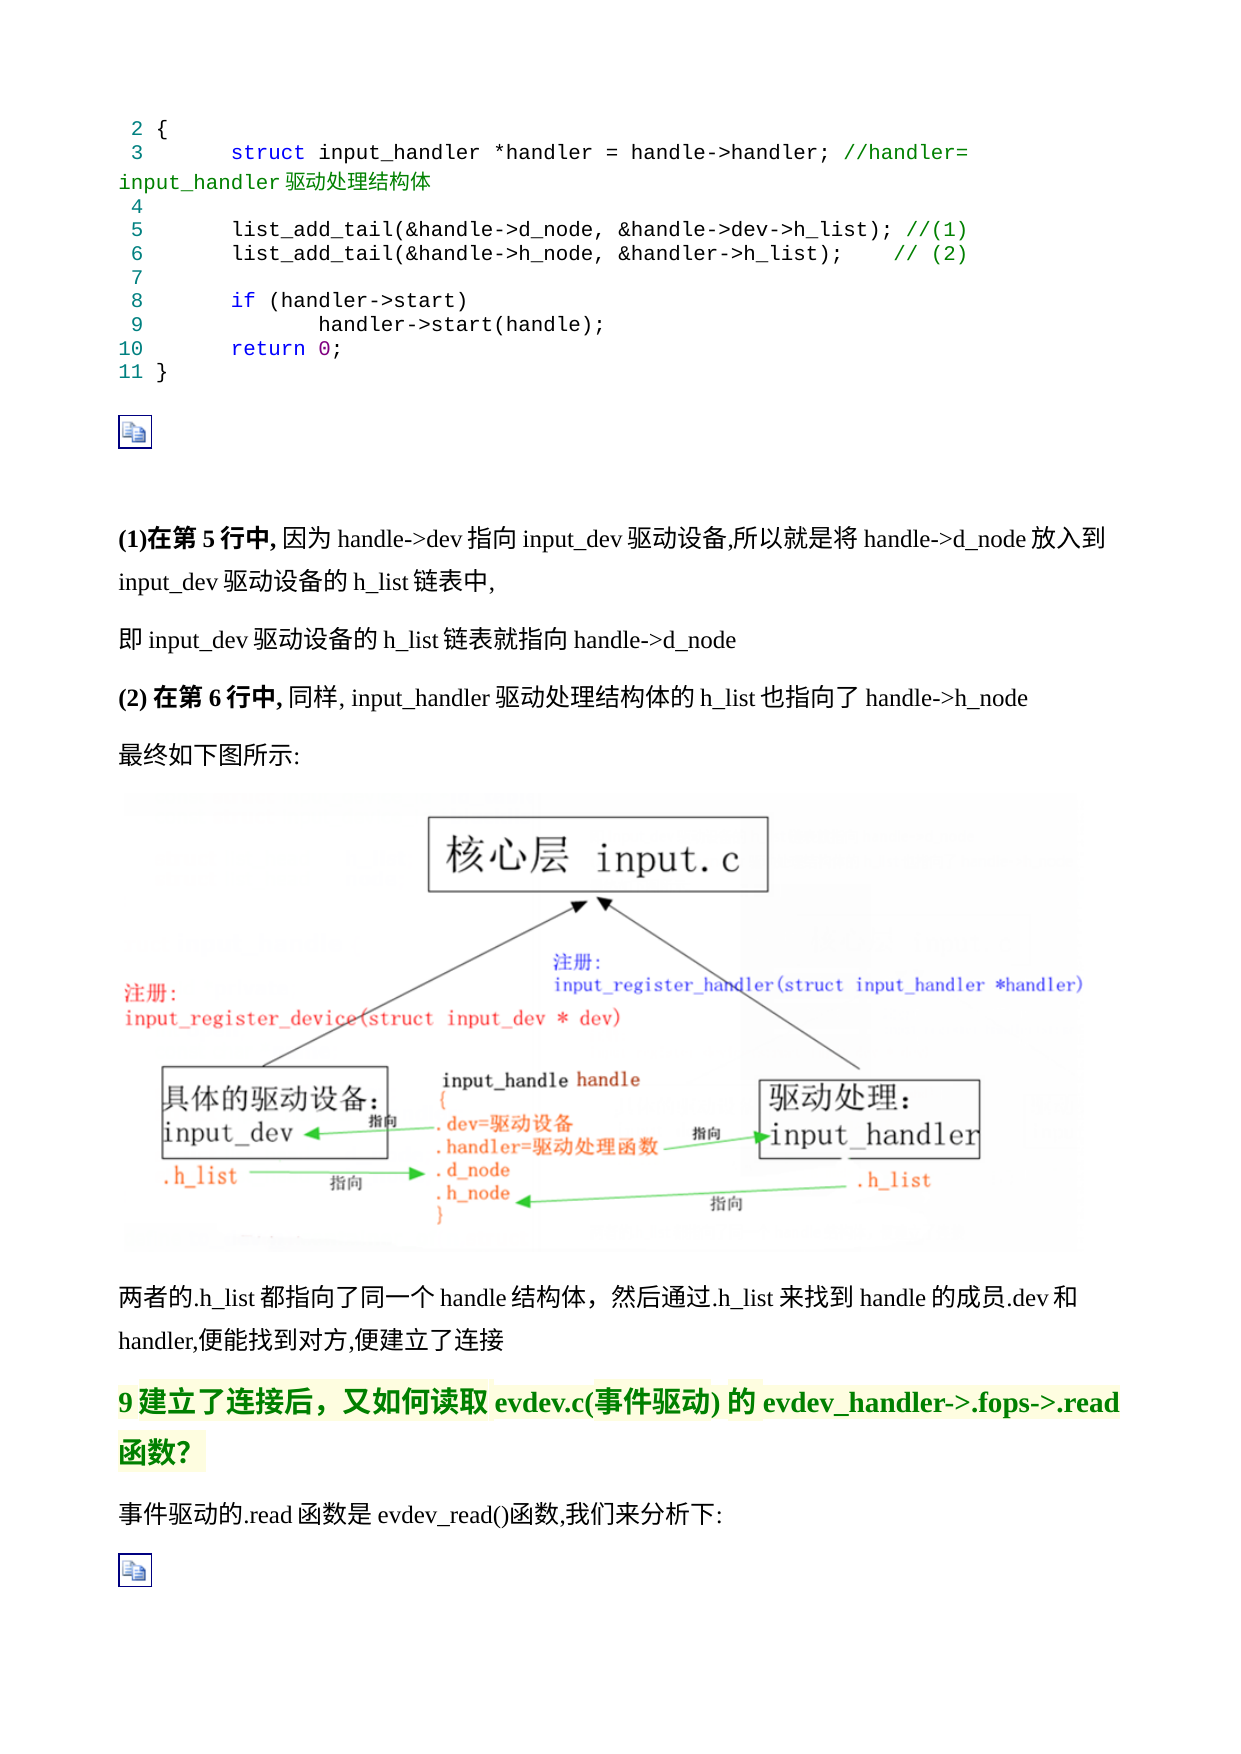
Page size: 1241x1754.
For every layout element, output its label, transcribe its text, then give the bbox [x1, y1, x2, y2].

text 2 { [118, 118, 1122, 142]
text 9建立了连接后，又如何读取evdev.c(事件驱动) 的evdev_handler->.fops->.read函数？ [118, 1379, 1122, 1472]
text 5 list_add_tail(&handle->d_node, &handle->dev->h_list); //(1) [118, 219, 1122, 243]
text (2) 在第6行中, 同样, input_handler驱动处理结构体的h_list也指向了handle->h_node [118, 678, 1122, 714]
text 11 } [118, 361, 1122, 385]
picture [120, 416, 151, 447]
text 4 [118, 196, 1122, 219]
text 9 handler->start(handle); [118, 314, 1122, 338]
text 事件驱动的.read函数是evdev_read()函数,我们来分析下: [118, 1495, 1122, 1531]
text 7 [118, 267, 1122, 290]
text (1)在第5行中, 因为handle->dev指向input_dev驱动设备,所以就是将handle->d_node放入到input_dev驱动设备的h_list链表中, [118, 518, 1122, 598]
text 两者的.h_list都指向了同一个handle结构体，然后通过.h_list 来找到handle的成员.dev和handler,便能找到对方,便建立了连接 [118, 1277, 1122, 1357]
text 最终如下图所示: [118, 736, 1122, 772]
picture [120, 1555, 151, 1586]
text 8 if (handler->start) [118, 290, 1122, 314]
text 10 return 0; [118, 338, 1122, 361]
picture [124, 793, 1084, 1252]
text 3 struct input_handler *handler = handle->handler; //handler= input_handler驱动处理结构体 [118, 142, 1122, 196]
text 即input_dev驱动设备的h_list链表就指向handle->d_node [118, 620, 1122, 656]
text 6 list_add_tail(&handle->h_node, &handler->h_list); // (2) [118, 243, 1122, 267]
